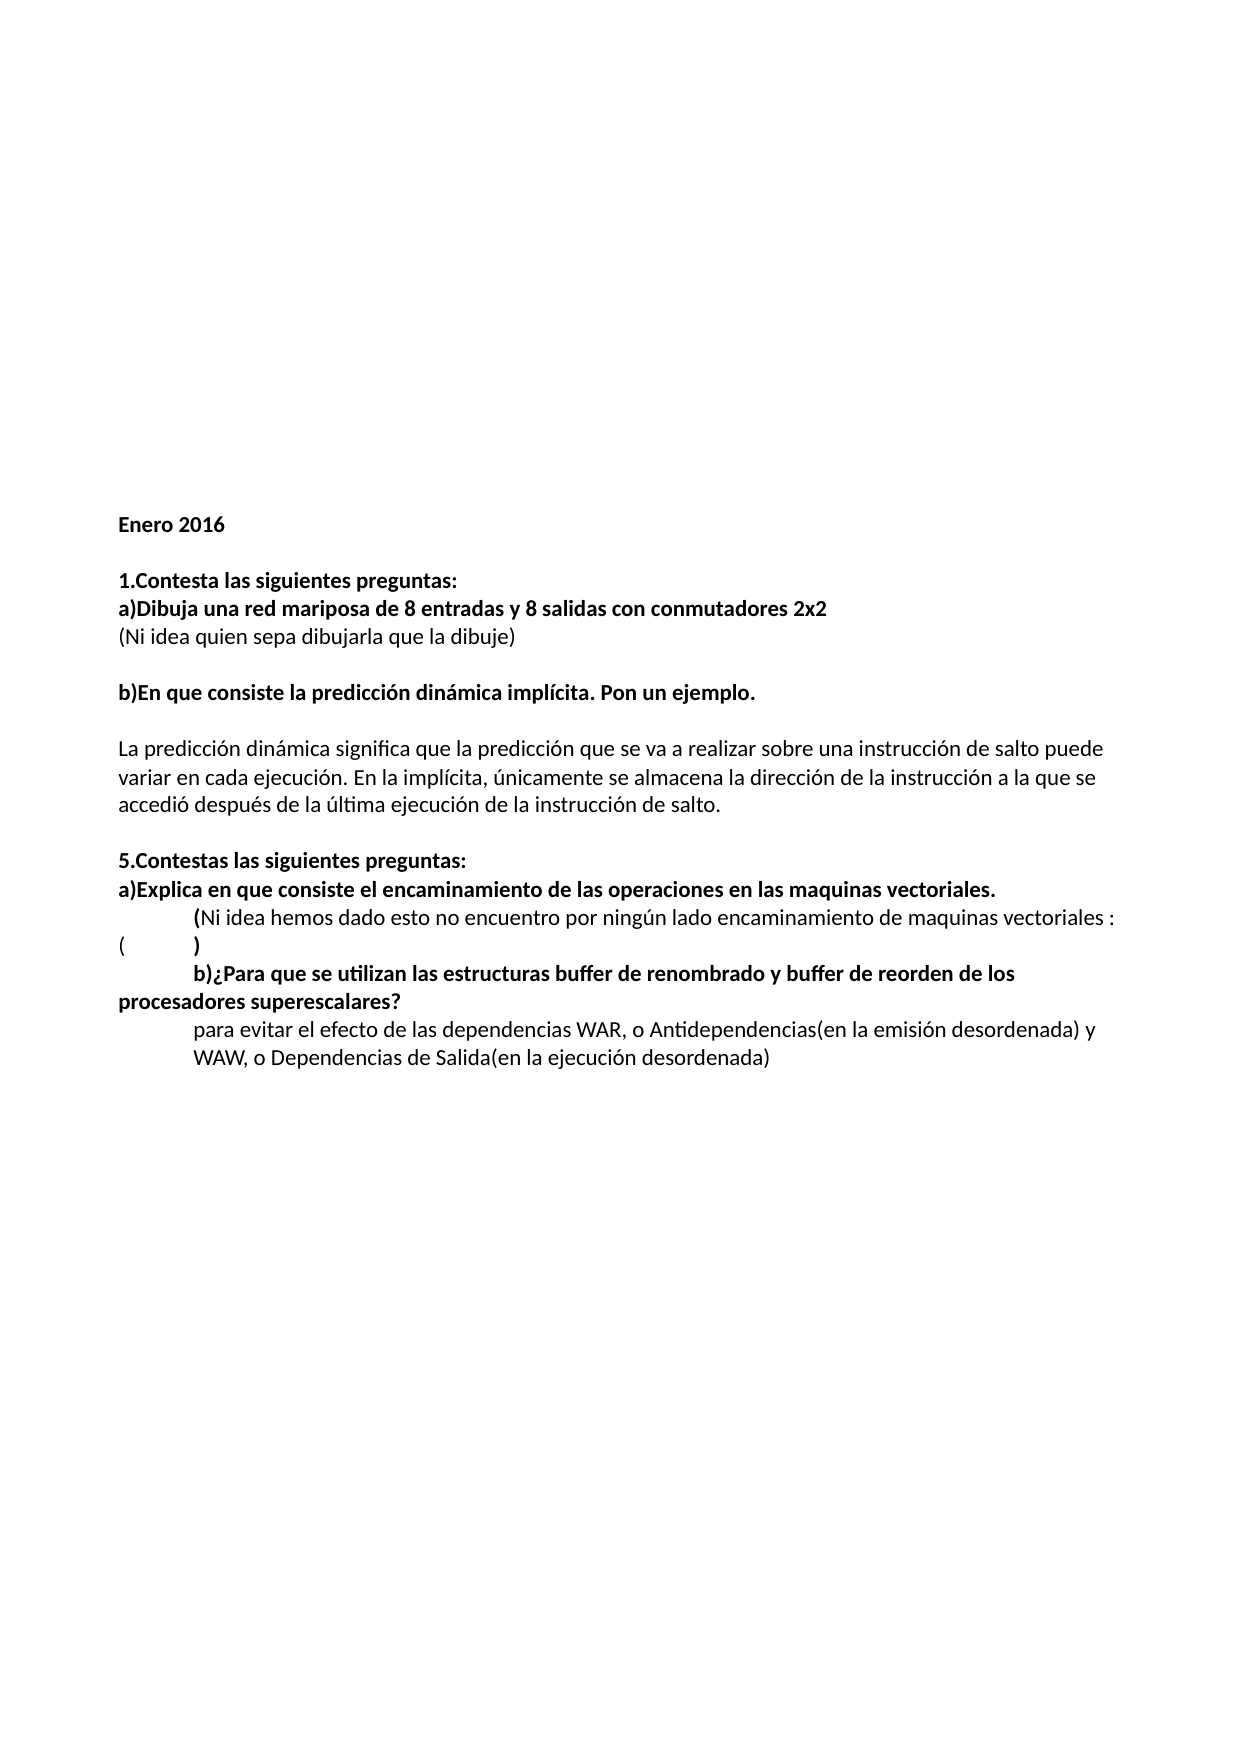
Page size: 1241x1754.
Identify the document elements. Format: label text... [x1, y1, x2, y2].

text a)Dibuja una red mariposa de 8 entradas y 8 salidas con conmutadores 2x2 [118, 594, 1122, 622]
text a)Explica en que consiste el encaminamiento de las operaciones en las maquinas vectoriales. [118, 875, 1122, 903]
text (Ni idea hemos dado esto no encuentro por ningún lado encaminamiento de maquinas vectoriales :( ) [118, 903, 1122, 959]
text La predicción dinámica significa que la predicción que se va a realizar sobre una instrucción de salto puede variar en cada ejecución. En la implícita, únicamente se almacena la dirección de la instrucción a la que se accedió después de la última ejecución de la instrucción de salto. [118, 734, 1122, 819]
text Enero 2016 [118, 510, 1122, 538]
text 1.Contesta las siguientes preguntas: [118, 566, 1122, 594]
text b)En que consiste la predicción dinámica implícita. Pon un ejemplo. [118, 678, 1122, 707]
text 5.Contestas las siguientes preguntas: [118, 847, 1122, 875]
text (Ni idea quien sepa dibujarla que la dibuje) [118, 622, 1122, 651]
text para evitar el efecto de las dependencias WAR, o Antidependencias(en la emisión desordenada) y WAW, o Dependencias de Salida(en la ejecución desordenada) [118, 1015, 1122, 1071]
text b)¿Para que se utilizan las estructuras buffer de renombrado y buffer de reorden de los procesadores superescalares? [118, 959, 1122, 1015]
